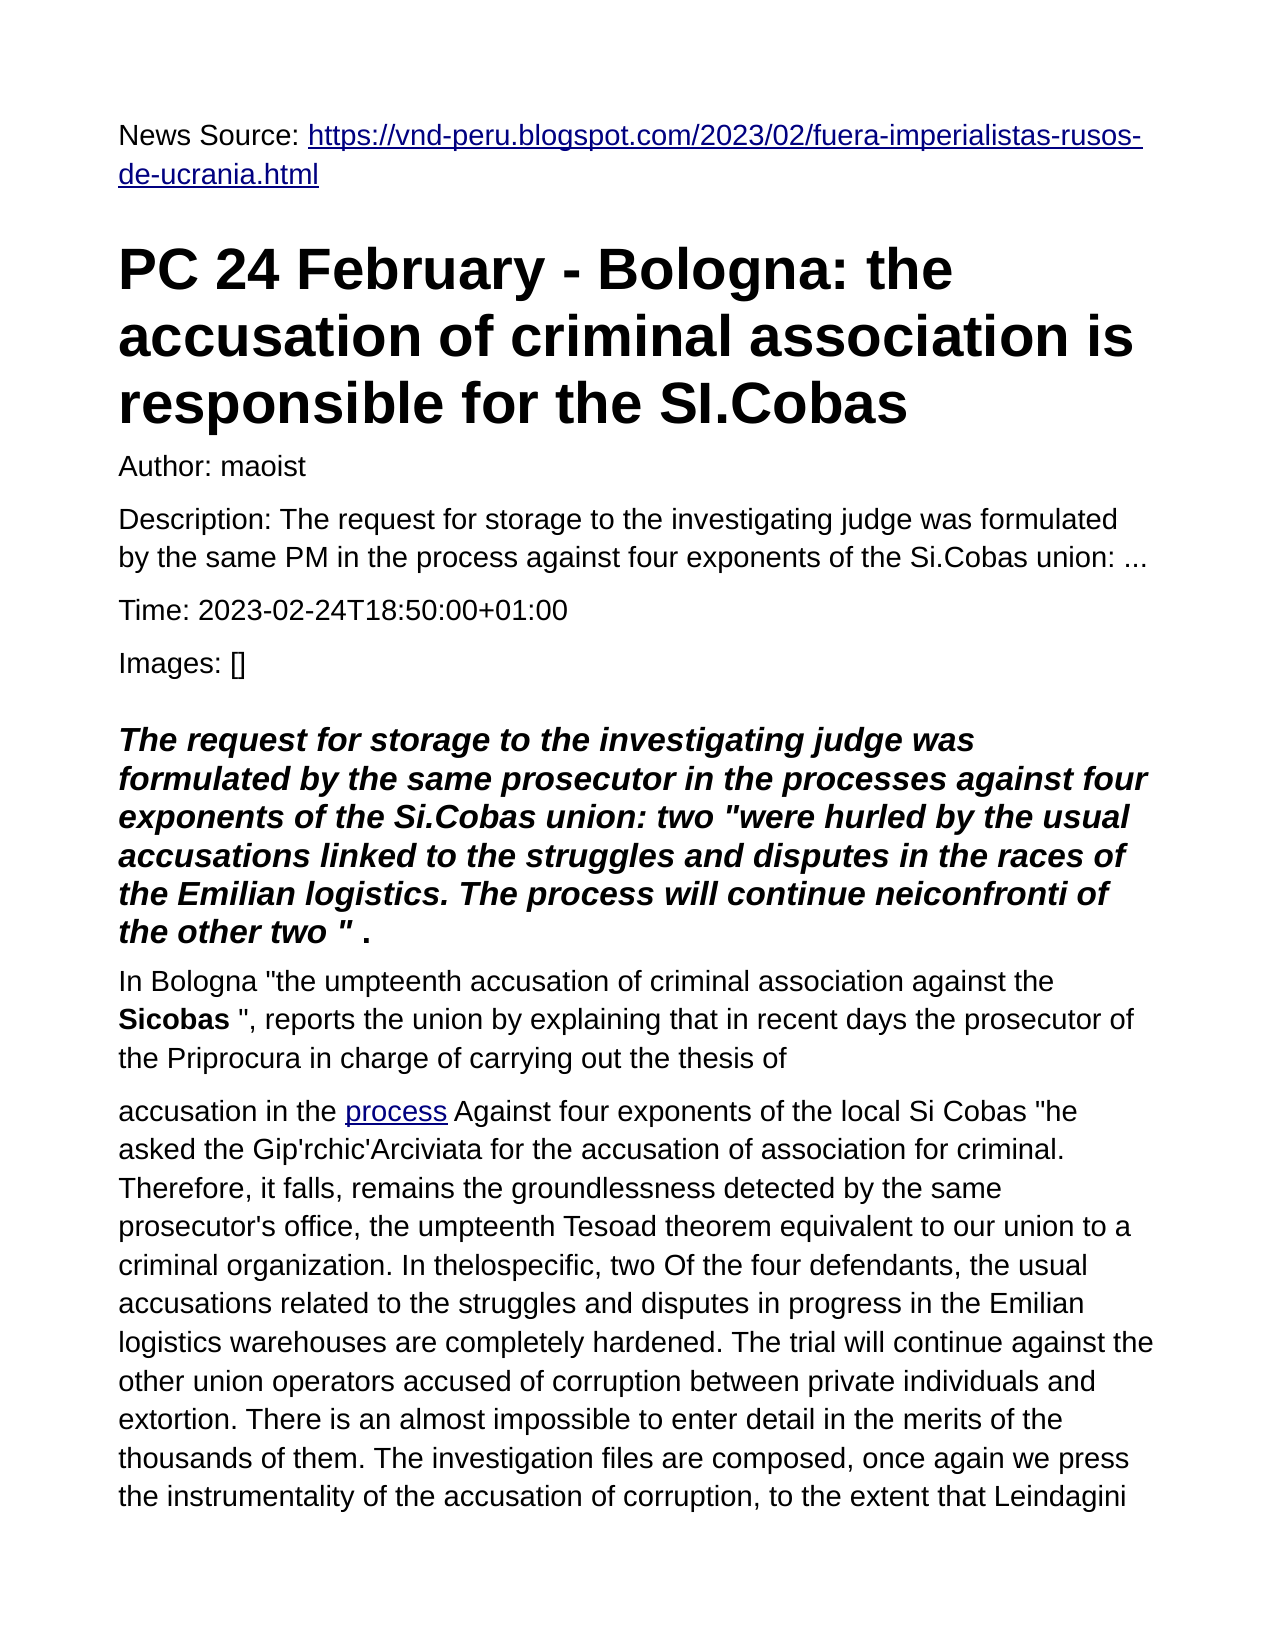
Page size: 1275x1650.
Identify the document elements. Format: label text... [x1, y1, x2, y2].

text Images: [] [118, 646, 1157, 680]
text Time: 2023-02-24T18:50:00+01:00 [118, 593, 1157, 627]
text Author: maoist [118, 448, 1157, 482]
subtitle PC 24 February - Bologna: the accusation of criminal association is responsible for the SI.Cobas [118, 235, 1157, 436]
text In Bologna "the umpteenth accusation of criminal association against the Sicobas ", reports the union by explaining that in recent days the prosecutor of the Priprocura in charge of carrying out the thesis of [118, 963, 1157, 1074]
subtitle The request for storage to the investigating judge was formulated by the same prosecutor in the processes against four exponents of the Si.Cobas union: two "were hurled by the usual accusations linked to the struggles and disputes in the races of the Emilian logistics. The process will continue neiconfronti of the other two " . [118, 720, 1157, 951]
text News Source: https://vnd-peru.blogspot.com/2023/02/fuera-imperialistas-rusos-de-ucrania.html [118, 118, 1157, 190]
text Description: The request for storage to the investigating judge was formulated by the same PM in the process against four exponents of the Si.Cobas union: ... [118, 502, 1157, 574]
text accusation in the process Against four exponents of the local Si Cobas "he asked the Gip'rchic'Arciviata for the accusation of association for criminal. Therefore, it falls, remains the groundlessness detected by the same prosecutor's office, the umpteenth Tesoad theorem equivalent to our union to a criminal organization. In thelospecific, two Of the four defendants, the usual accusations related to the struggles and disputes in progress in the Emilian logistics warehouses are completely hardened. The trial will continue against the other union operators accused of corruption between private individuals and extortion. There is an almost impossible to enter detail in the merits of the thousands of them. The investigation files are composed, once again we press the instrumentality of the accusation of corruption, to the extent that Leindagini [118, 1094, 1157, 1513]
